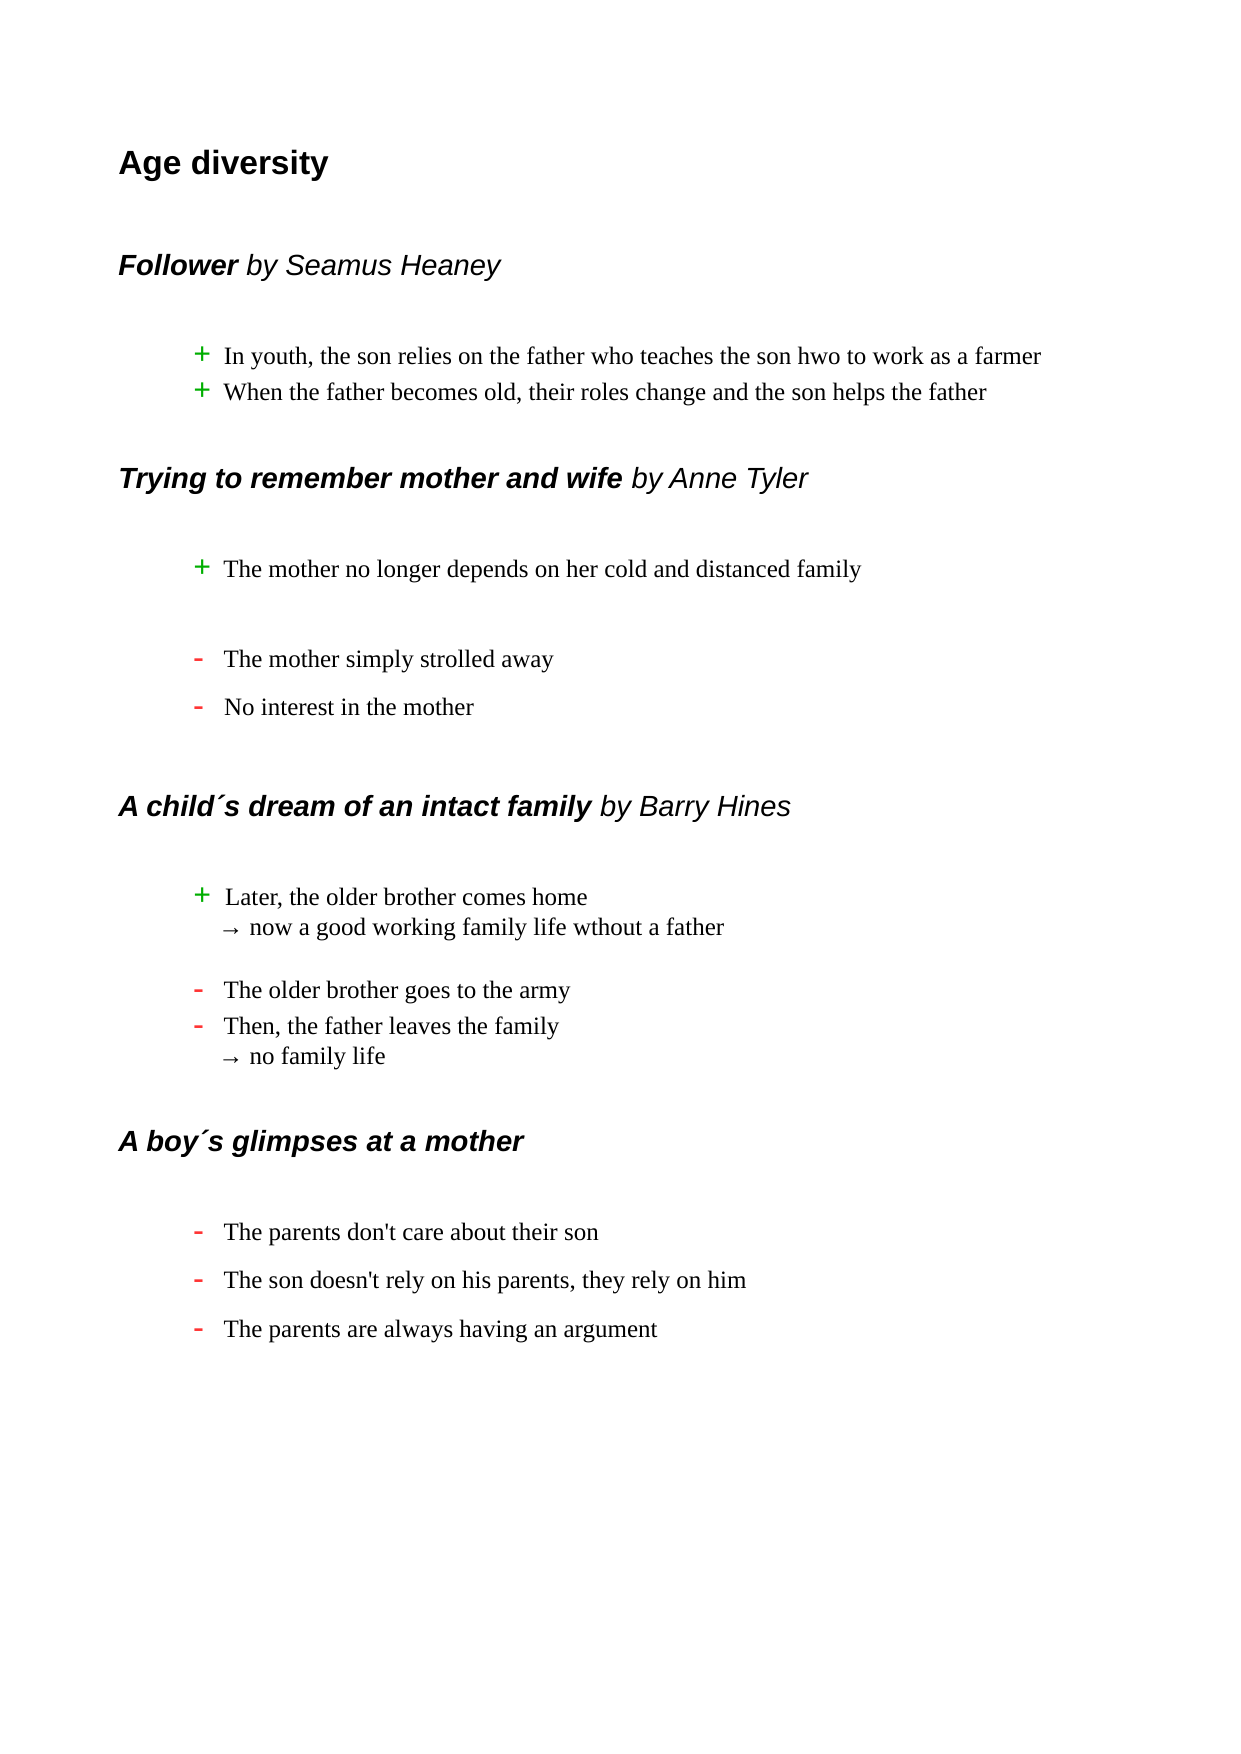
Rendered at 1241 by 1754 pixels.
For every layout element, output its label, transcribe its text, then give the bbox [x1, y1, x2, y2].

list → now a good working family life wthout a father [156, 912, 1122, 941]
subtitle Trying to remember mother and wife by Anne Tyler [118, 461, 1122, 494]
list - The son doesn't rely on his parents, they rely on him [156, 1259, 1122, 1295]
subtitle A boy´s glimpses at a mother [118, 1124, 1122, 1157]
list → no family life [156, 1041, 1122, 1070]
list - The mother simply strolled away [156, 638, 1122, 674]
list + In youth, the son relies on the father who teaches the son hwo to work as a farmer [156, 335, 1122, 371]
subtitle A child´s dream of an intact family by Barry Hines [118, 788, 1122, 822]
list + Later, the older brother comes home [156, 876, 1122, 912]
subtitle Age diversity [118, 143, 1122, 182]
list + The mother no longer depends on her cold and distanced family [156, 548, 1122, 584]
list - The parents don't care about their son [156, 1211, 1122, 1247]
list - Then, the father leaves the family [156, 1005, 1122, 1041]
list - The older brother goes to the army [156, 969, 1122, 1005]
list - The parents are always having an argument [156, 1308, 1122, 1344]
list + When the father becomes old, their roles change and the son helps the father [156, 371, 1122, 407]
subtitle Follower by Seamus Heaney [118, 248, 1122, 282]
list - No interest in the mother [156, 686, 1122, 722]
